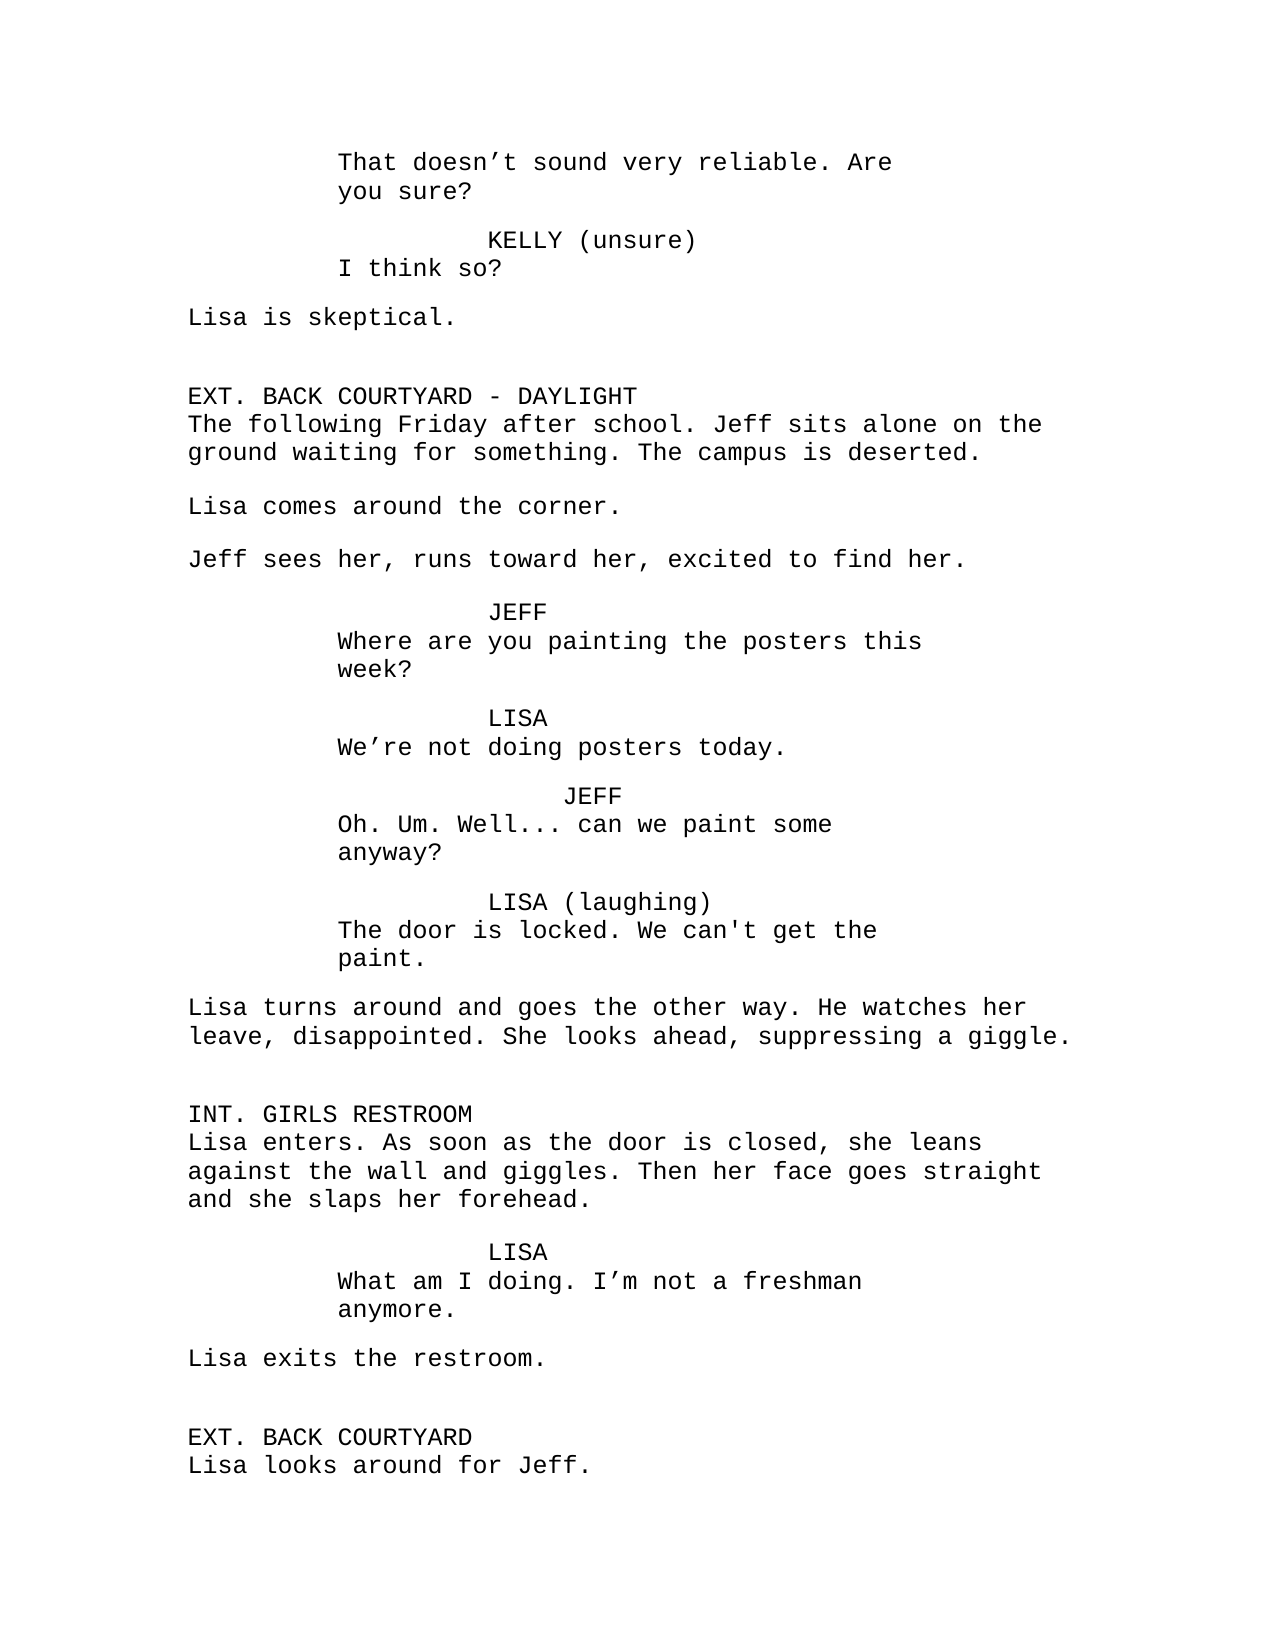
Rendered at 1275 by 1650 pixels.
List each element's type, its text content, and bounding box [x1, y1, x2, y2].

text The door is locked. We can't get the paint. [337, 917, 937, 974]
text Lisa comes around the corner. [187, 493, 1087, 522]
text JEFF [187, 783, 1087, 812]
text Where are you painting the posters this week? [337, 628, 937, 685]
text LISA [187, 1240, 1087, 1268]
text Lisa is skeptical. [187, 305, 1087, 333]
subtitle EXT. BACK COURTYARD - DAYLIGHT [187, 383, 1087, 412]
text Lisa enters. As soon as the door is closed, she leans against the wall and giggles. Then her face goes straight and she slaps her forehead. [187, 1130, 1087, 1215]
subtitle EXT. BACK COURTYARD [187, 1424, 1087, 1452]
text LISA [187, 706, 1087, 734]
text What am I doing. I’m not a freshman anymore. [337, 1268, 937, 1325]
text Jeff sees her, runs toward her, excited to find her. [187, 547, 1087, 575]
text The following Friday after school. Jeff sits alone on the ground waiting for something. The campus is deserted. [187, 412, 1087, 468]
text Lisa turns around and goes the other way. He watches her leave, disappointed. She looks ahead, suppressing a giggle. [187, 995, 1087, 1052]
text Lisa looks around for Jeff. [187, 1452, 1087, 1481]
text That doesn’t sound very reliable. Are you sure? [337, 150, 937, 207]
text We’re not doing posters today. [337, 734, 937, 762]
text JEFF [187, 600, 1087, 628]
text I think so? [337, 256, 937, 284]
text LISA (laughing) [187, 889, 1087, 917]
text Lisa exits the restroom. [187, 1346, 1087, 1374]
subtitle INT. GIRLS RESTROOM [187, 1102, 1087, 1130]
text KELLY (unsure) [187, 227, 1087, 256]
text Oh. Um. Well... can we paint some anyway? [337, 812, 937, 868]
